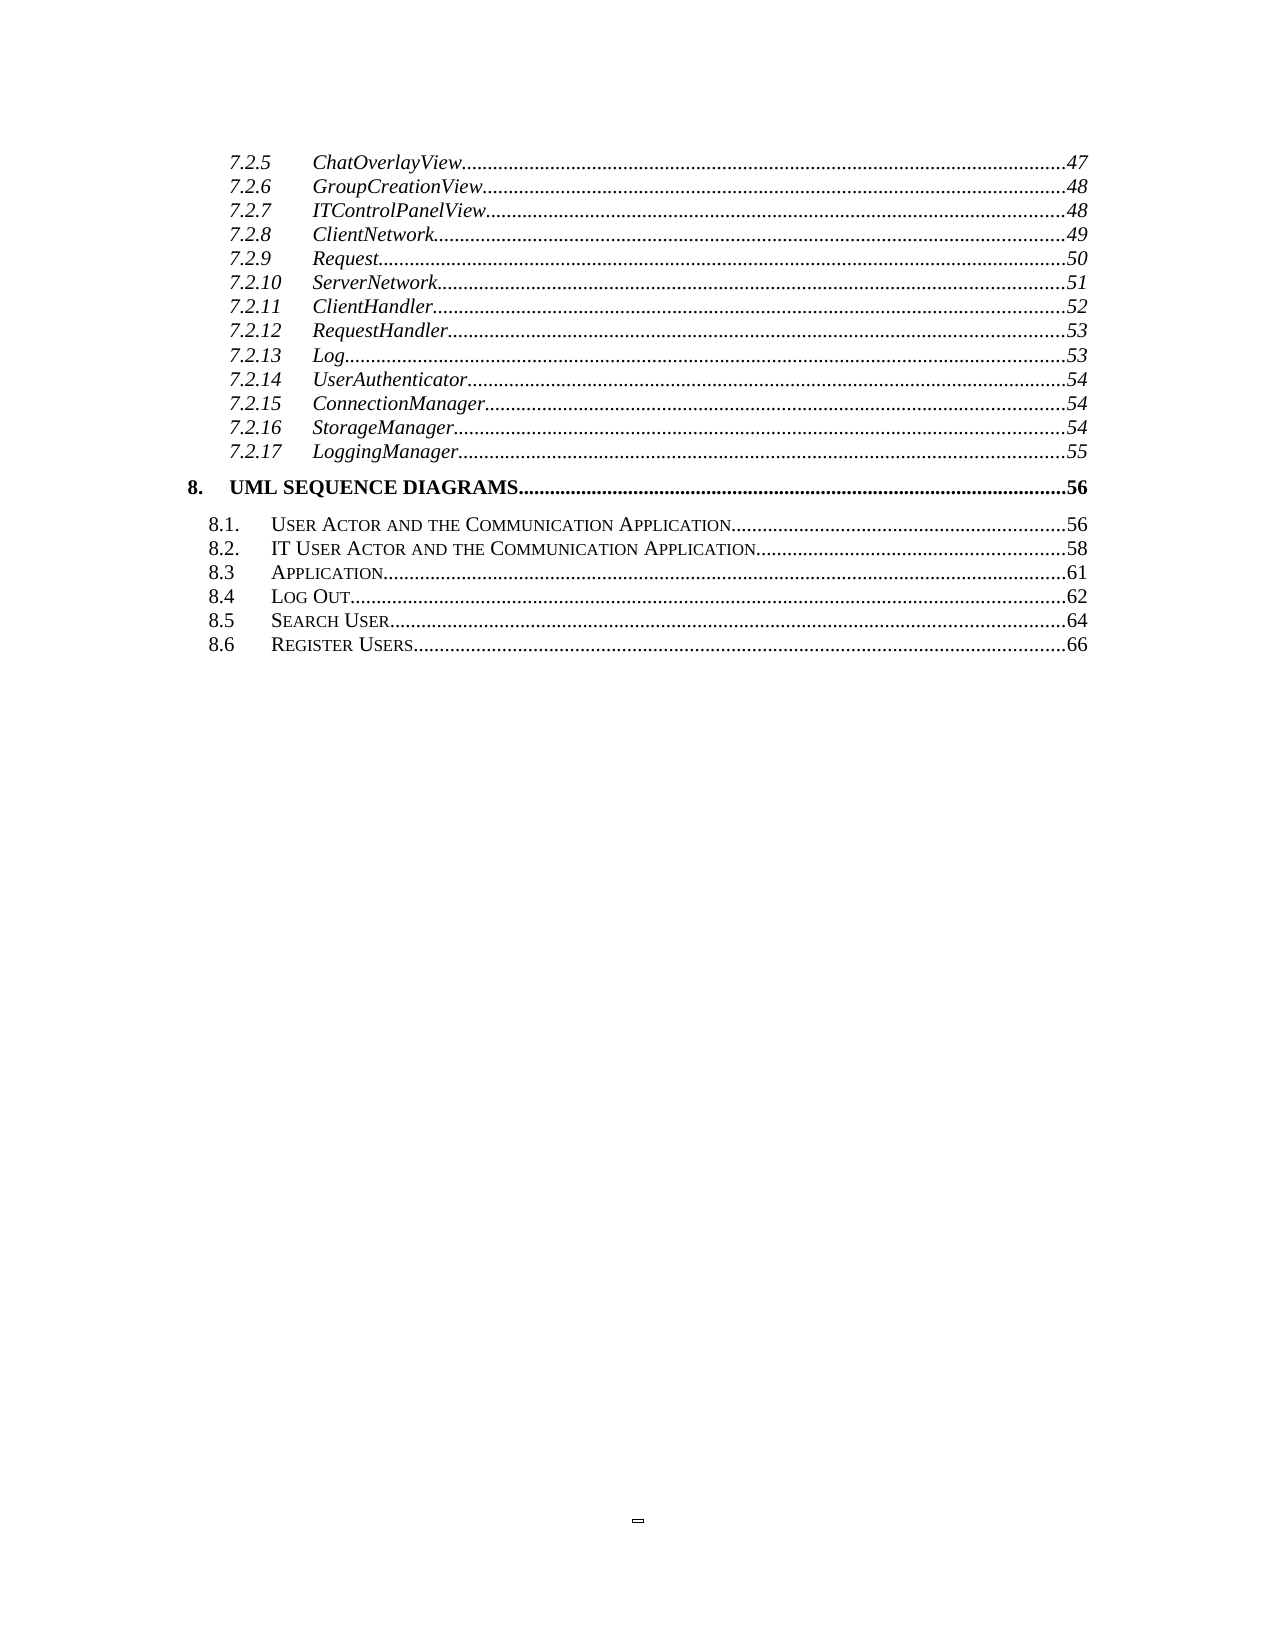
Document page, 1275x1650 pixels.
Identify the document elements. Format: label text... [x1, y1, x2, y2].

text 7.2.16 StorageManager 54 [229, 415, 1087, 439]
text 7.2.15 ConnectionManager 54 [229, 391, 1087, 415]
text 8.2. IT User Actor and the Communication Application 58 [208, 536, 1087, 560]
text 7.2.7 ITControlPanelView 48 [229, 198, 1087, 222]
text 7.2.11 ClientHandler 52 [229, 294, 1087, 318]
text 7.2.6 GroupCreationView 48 [229, 174, 1087, 198]
text 7.2.10 ServerNetwork 51 [229, 270, 1087, 294]
text 7.2.9 Request 50 [229, 246, 1087, 270]
text 7.2.12 RequestHandler 53 [229, 318, 1087, 342]
text 8.4 Log Out 62 [208, 584, 1087, 608]
text 7.2.5 ChatOverlayView 47 [229, 150, 1087, 174]
text 8. UML Sequence Diagrams 56 [187, 475, 1087, 499]
text 7.2.17 LoggingManager 55 [229, 439, 1087, 463]
text 7.2.13 Log 53 [229, 342, 1087, 367]
text 8.1. User Actor and the Communication Application 56 [208, 512, 1087, 536]
text 8.3 Application 61 [208, 560, 1087, 584]
text 8.5 Search User 64 [208, 608, 1087, 632]
text 7.2.8 ClientNetwork 49 [229, 222, 1087, 246]
text 7.2.14 UserAuthenticator 54 [229, 367, 1087, 391]
text 8.6 Register Users 66 [208, 632, 1087, 656]
